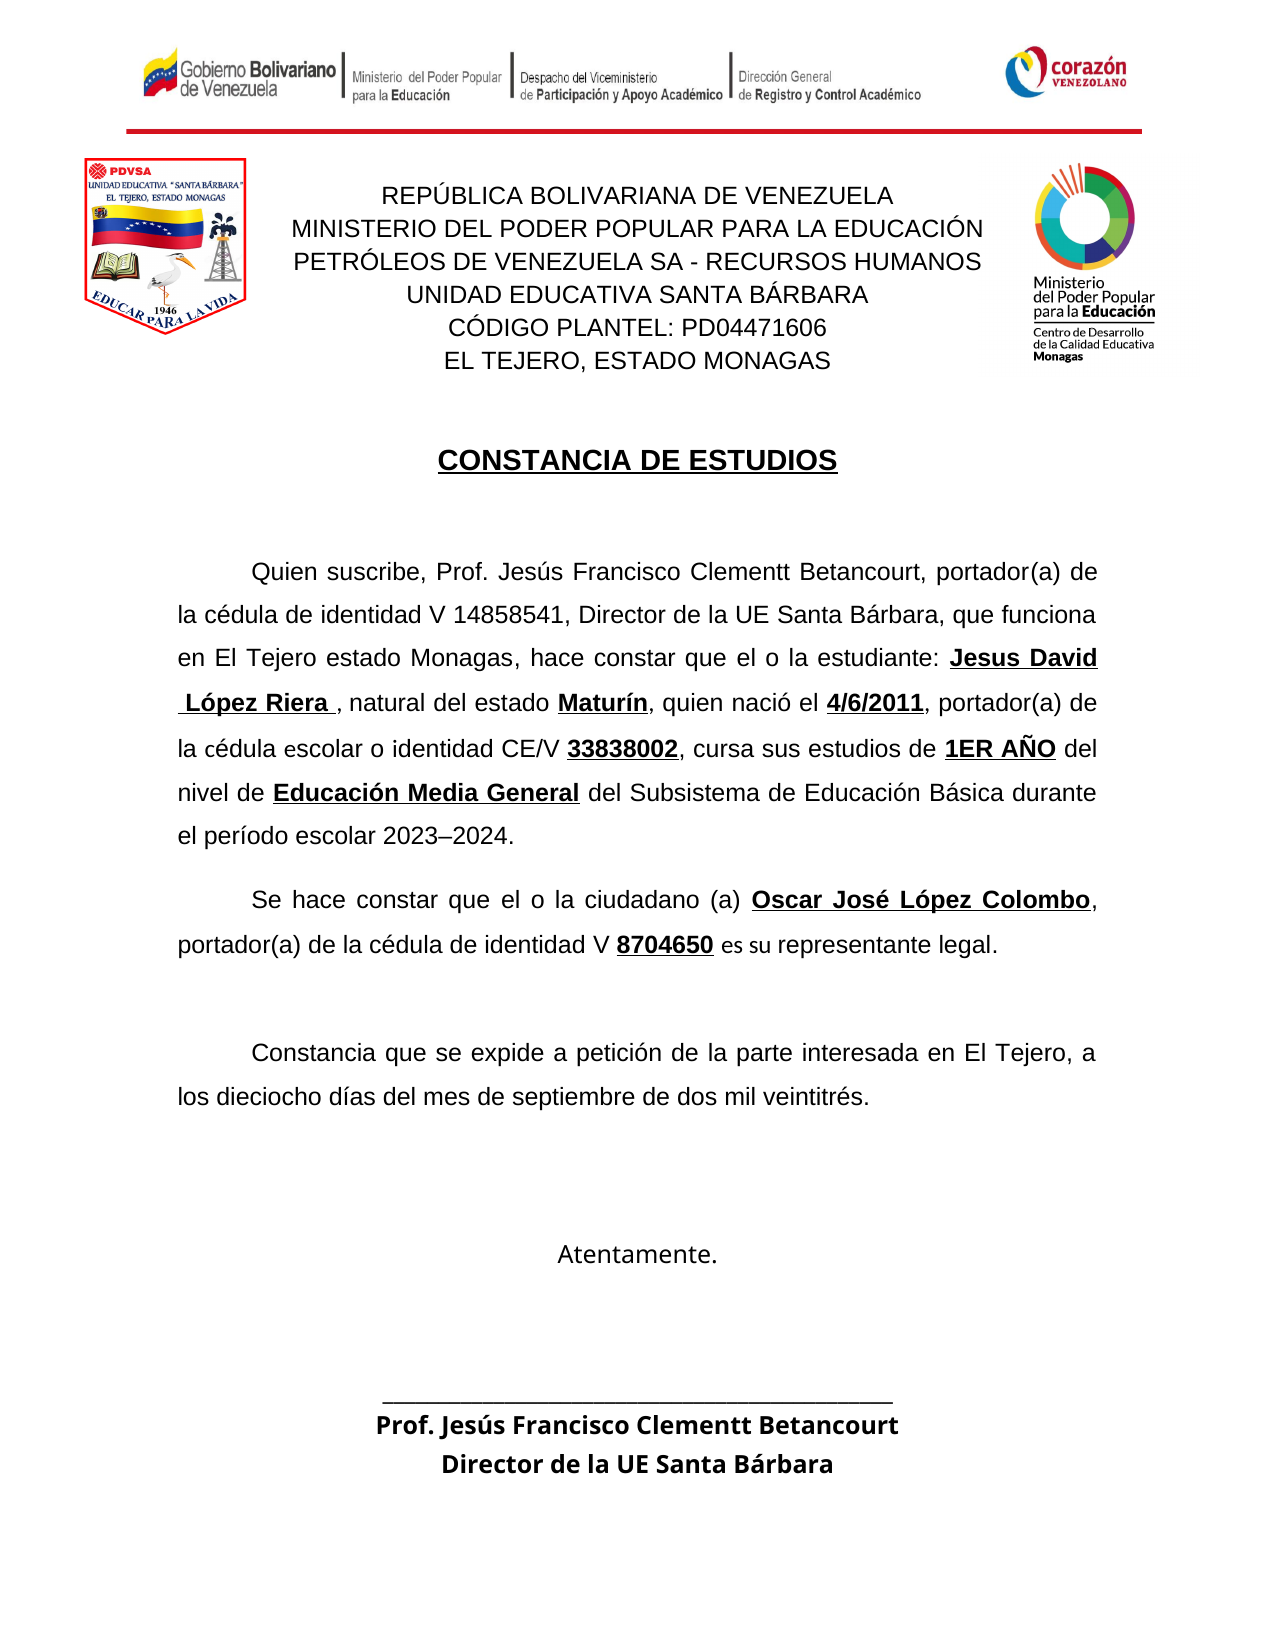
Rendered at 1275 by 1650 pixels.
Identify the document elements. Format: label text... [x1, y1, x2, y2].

subtitle REPÚBLICA BOLIVARIANA DE VENEZUELA [252, 181, 978, 209]
text Se hace constar que el o la ciudadano (a) Oscar José López Colombo, portador(a) de la cédula de identidad V 8704650 es su representante legal. [177, 885, 1098, 959]
text Director de la UE Santa Bárbara [177, 1447, 1098, 1481]
subtitle MINISTERIO DEL PODER POPULAR PARA LA EDUCACIÓN [252, 214, 978, 242]
picture [978, 153, 1200, 377]
subtitle CONSTANCIA DE ESTUDIOS [177, 443, 1098, 476]
text CÓDIGO PLANTEL: PD04471606 [177, 313, 978, 341]
text Quien suscribe, Prof. Jesús Francisco Clementt Betancourt, portador(a) de la cédula de identidad V 14858541, Director de la UE Santa Bárbara, que funciona en El Tejero estado Monagas, hace constar que el o la estudiante: Jesus David López Riera , natural del estado Maturín, quien nació el 4/6/2011, portador(a) de la cédula escolar o identidad CE/V 33838002, cursa sus estudios de 1ER AÑO del nivel de Educación Media General del Subsistema de Educación Básica durante el período escolar 2023–2024. [177, 557, 1098, 849]
picture [126, 11, 1142, 134]
subtitle PETRÓLEOS DE VENEZUELA SA - RECURSOS HUMANOS [252, 247, 978, 275]
text UNIDAD EDUCATIVA SANTA BÁRBARA [252, 280, 978, 308]
text Constancia que se expide a petición de la parte interesada en El Tejero, a los dieciocho días del mes de septiembre de dos mil veintitrés. [177, 1038, 1098, 1110]
text Prof. Jesús Francisco Clementt Betancourt [177, 1407, 1098, 1441]
text EL TEJERO, ESTADO MONAGAS [177, 346, 978, 374]
picture [79, 158, 252, 335]
text ______________________________________________ [177, 1373, 1098, 1407]
text Atentamente. [177, 1237, 1098, 1271]
